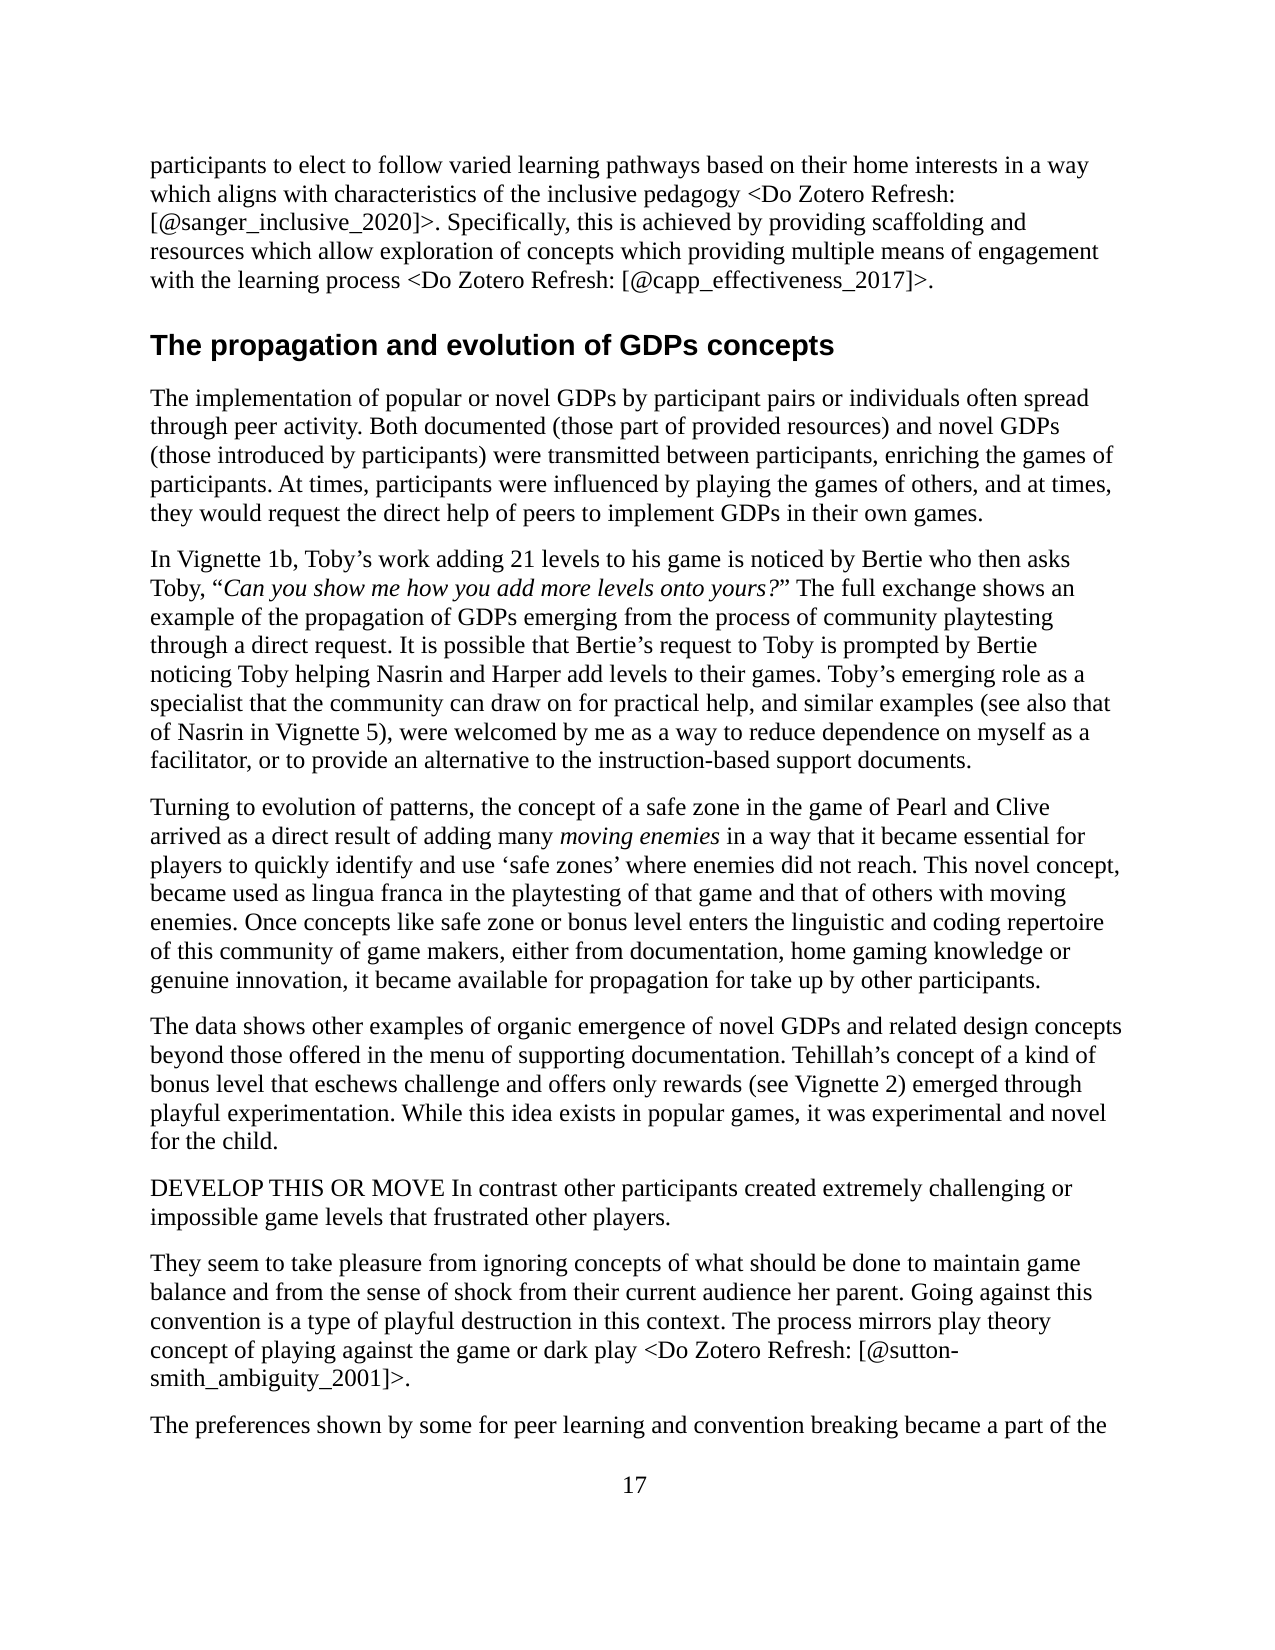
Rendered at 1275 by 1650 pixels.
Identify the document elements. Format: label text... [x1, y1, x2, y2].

text In Vignette 1b, Toby’s work adding 21 levels to his game is noticed by Bertie who then asks Toby, “Can you show me how you add more levels onto yours?” The full exchange shows an example of the propagation of GDPs emerging from the process of community playtesting through a direct request. It is possible that Bertie’s request to Toby is prompted by Bertie noticing Toby helping Nasrin and Harper add levels to their games. Toby’s emerging role as a specialist that the community can draw on for practical help, and similar examples (see also that of Nasrin in Vignette 5), were welcomed by me as a way to reduce dependence on myself as a facilitator, or to provide an alternative to the instruction-based support documents. [150, 544, 1125, 774]
text participants to elect to follow varied learning pathways based on their home interests in a way which aligns with characteristics of the inclusive pedagogy <Do Zotero Refresh: [@sanger_inclusive_2020]>. Specifically, this is achieved by providing scaffolding and resources which allow exploration of concepts which providing multiple means of engagement with the learning process <Do Zotero Refresh: [@capp_effectiveness_2017]>. [150, 150, 1125, 294]
text The preferences shown by some for peer learning and convention breaking became a part of the [150, 1410, 1125, 1439]
text DEVELOP THIS OR MOVE In contrast other participants created extremely challenging or impossible game levels that frustrated other players. [150, 1173, 1125, 1231]
text They seem to take pleasure from ignoring concepts of what should be done to maintain game balance and from the sense of shock from their current audience her parent. Going against this convention is a type of playful destruction in this context. The process mirrors play theory concept of playing against the game or dark play <Do Zotero Refresh: [@sutton-smith_ambiguity_2001]>. [150, 1248, 1125, 1392]
text The data shows other examples of organic emergence of novel GDPs and related design concepts beyond those offered in the menu of supporting documentation. Tehillah’s concept of a kind of bonus level that eschews challenge and offers only rewards (see Vignette 2) emerged through playful experimentation. While this idea exists in popular games, it was experimental and novel for the child. [150, 1011, 1125, 1155]
subtitle The propagation and evolution of GDPs concepts [150, 328, 1125, 361]
text The implementation of popular or novel GDPs by participant pairs or individuals often spread through peer activity. Both documented (those part of provided resources) and novel GDPs (those introduced by participants) were transmitted between participants, enriching the games of participants. At times, participants were influenced by playing the games of others, and at times, they would request the direct help of peers to implement GDPs in their own games. [150, 383, 1125, 526]
text Turning to evolution of patterns, the concept of a safe zone in the game of Pearl and Clive arrived as a direct result of adding many moving enemies in a way that it became essential for players to quickly identify and use ‘safe zones’ where enemies did not reach. This novel concept, became used as lingua franca in the playtesting of that game and that of others with moving enemies. Once concepts like safe zone or bonus level enters the linguistic and coding repertoire of this community of game makers, either from documentation, home gaming knowledge or genuine innovation, it became available for propagation for take up by other participants. [150, 792, 1125, 993]
